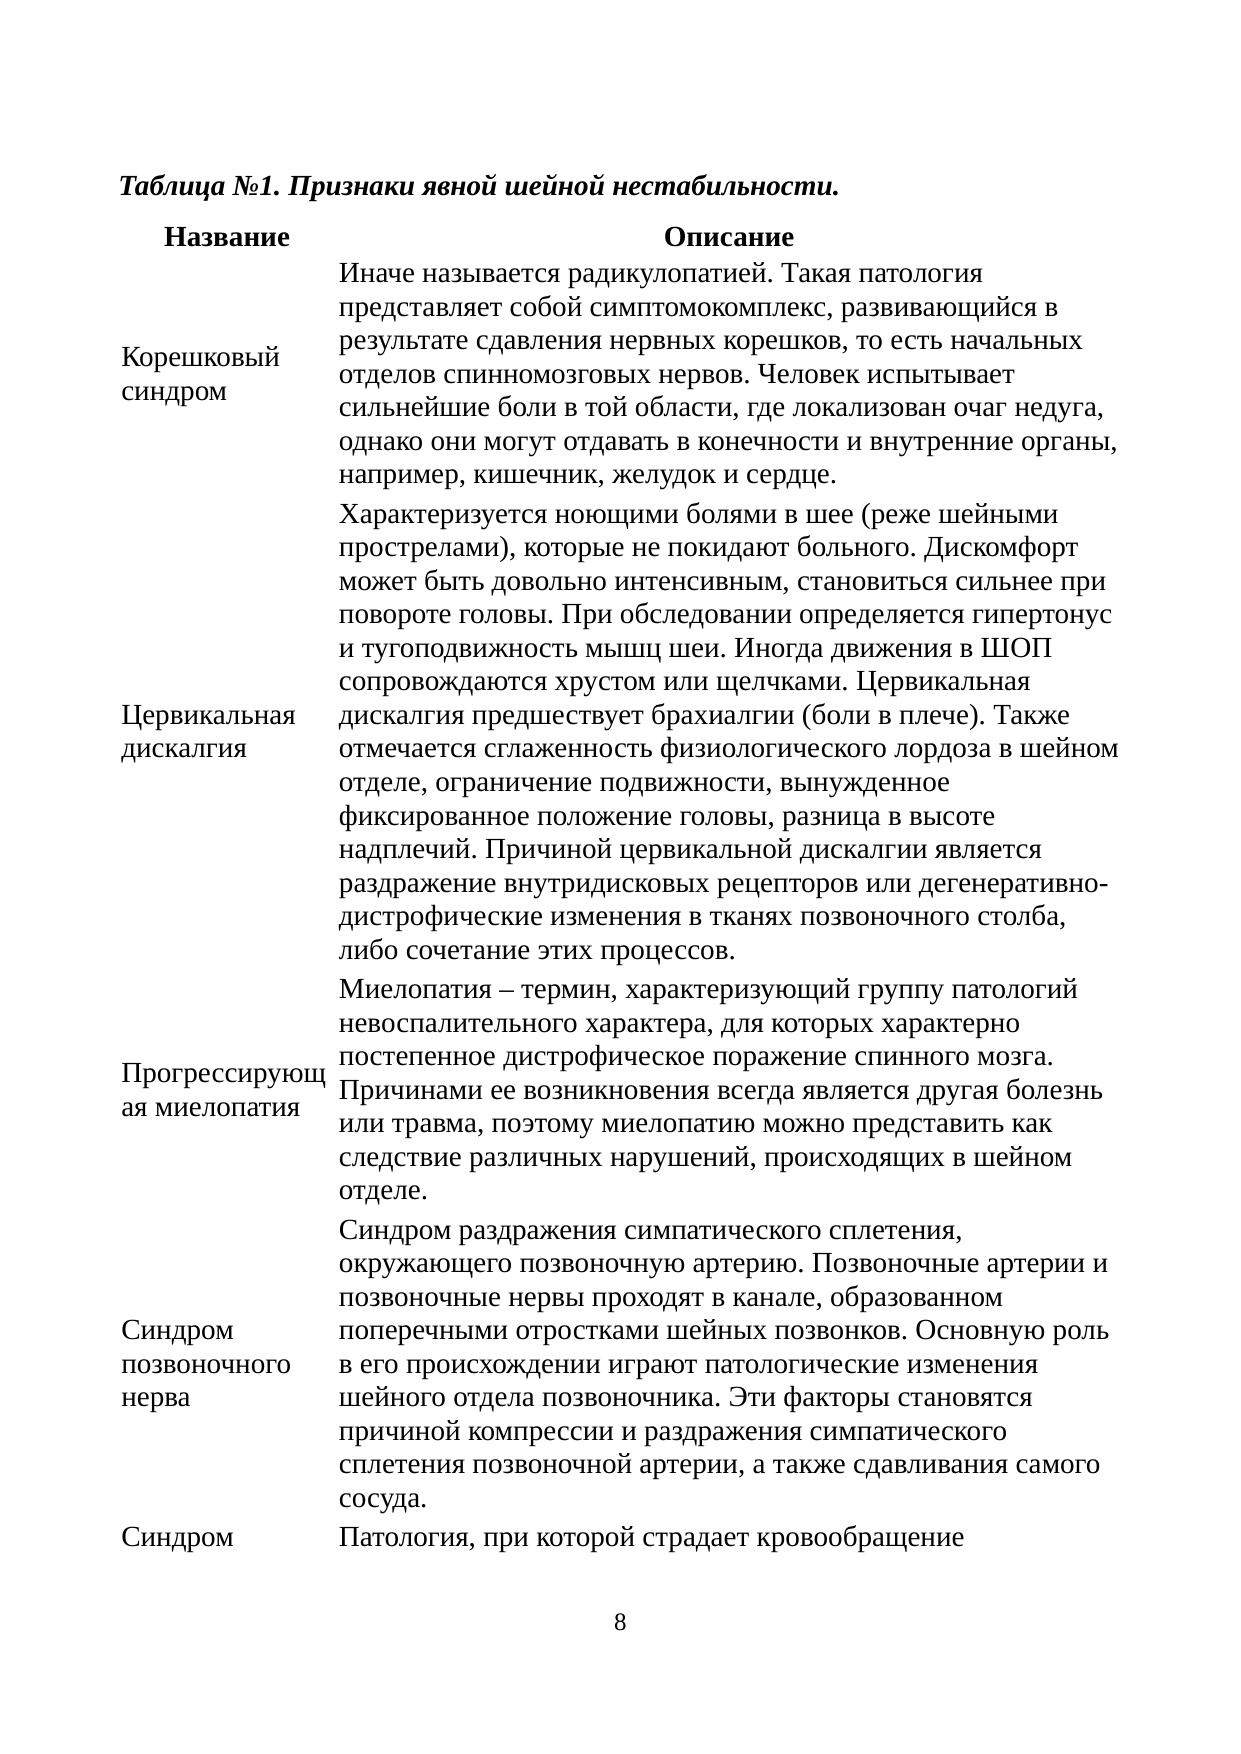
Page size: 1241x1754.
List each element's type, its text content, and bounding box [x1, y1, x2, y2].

table_cell Характеризуется ноющими болями в шее (реже шейными прострелами), которые не покидают больного. Дискомфорт может быть довольно интенсивным, становиться сильнее при повороте головы. При обследовании определяется гипертонус и тугоподвижность мышц шеи. Иногда движения в ШОП сопровождаются хрустом или щелчками. Цервикальная дискалгия предшествует брахиалгии (боли в плече). Также отмечается сглаженность физиологического лордоза в шейном отделе, ограничение подвижности, вынужденное фиксированное положение головы, разница в высоте надплечий. Причиной цервикальной дискалгии является раздражение внутридисковых рецепторов или дегенеративно-дистрофические изменения в тканях позвоночного столба, либо сочетание этих процессов. [336, 493, 1122, 968]
text Таблица №1. Признаки явной шейной нестабильности. [118, 168, 1122, 202]
table_cell Синдром раздражения симпатического сплетения, окружающего позвоночную артерию. Позвоночные артерии и позвоночные нервы проходят в канале, образованном поперечными отростками шейных позвонков. Основную роль в его происхождении играют патологические изменения шейного отдела позвоночника. Эти факторы становятся причиной компрессии и раздражения симпатического сплетения позвоночной артерии, а также сдавливания самого сосуда. [336, 1209, 1122, 1517]
table_cell Миелопатия – термин, характеризующий группу патологий невоспалительного характера, для которых характерно постепенное дистрофическое поражение спинного мозга. Причинами ее возникновения всегда является другая болезнь или травма, поэтому миелопатию можно представить как следствие различных нарушений, происходящих в шейном отделе. [336, 968, 1122, 1209]
table_cell Корешковый синдром [118, 252, 336, 493]
table_cell Синдром [118, 1517, 336, 1556]
table_header Название [118, 219, 336, 252]
table_cell Синдром позвоночного нерва [118, 1209, 336, 1517]
table_header Описание [336, 219, 1122, 252]
table_cell Патология, при которой страдает кровообращение [336, 1517, 1122, 1556]
table_cell Иначе называется радикулопатией. Такая патология представляет собой симптомокомплекс, развивающийся в результате сдавления нервных корешков, то есть начальных отделов спинномозговых нервов. Человек испытывает сильнейшие боли в той области, где локализован очаг недуга, однако они могут отдавать в конечности и внутренние органы, например, кишечник, желудок и сердце. [336, 252, 1122, 493]
table_cell Прогрессирующая миелопатия [118, 968, 336, 1209]
table_cell Цервикальная дискалгия [118, 493, 336, 968]
